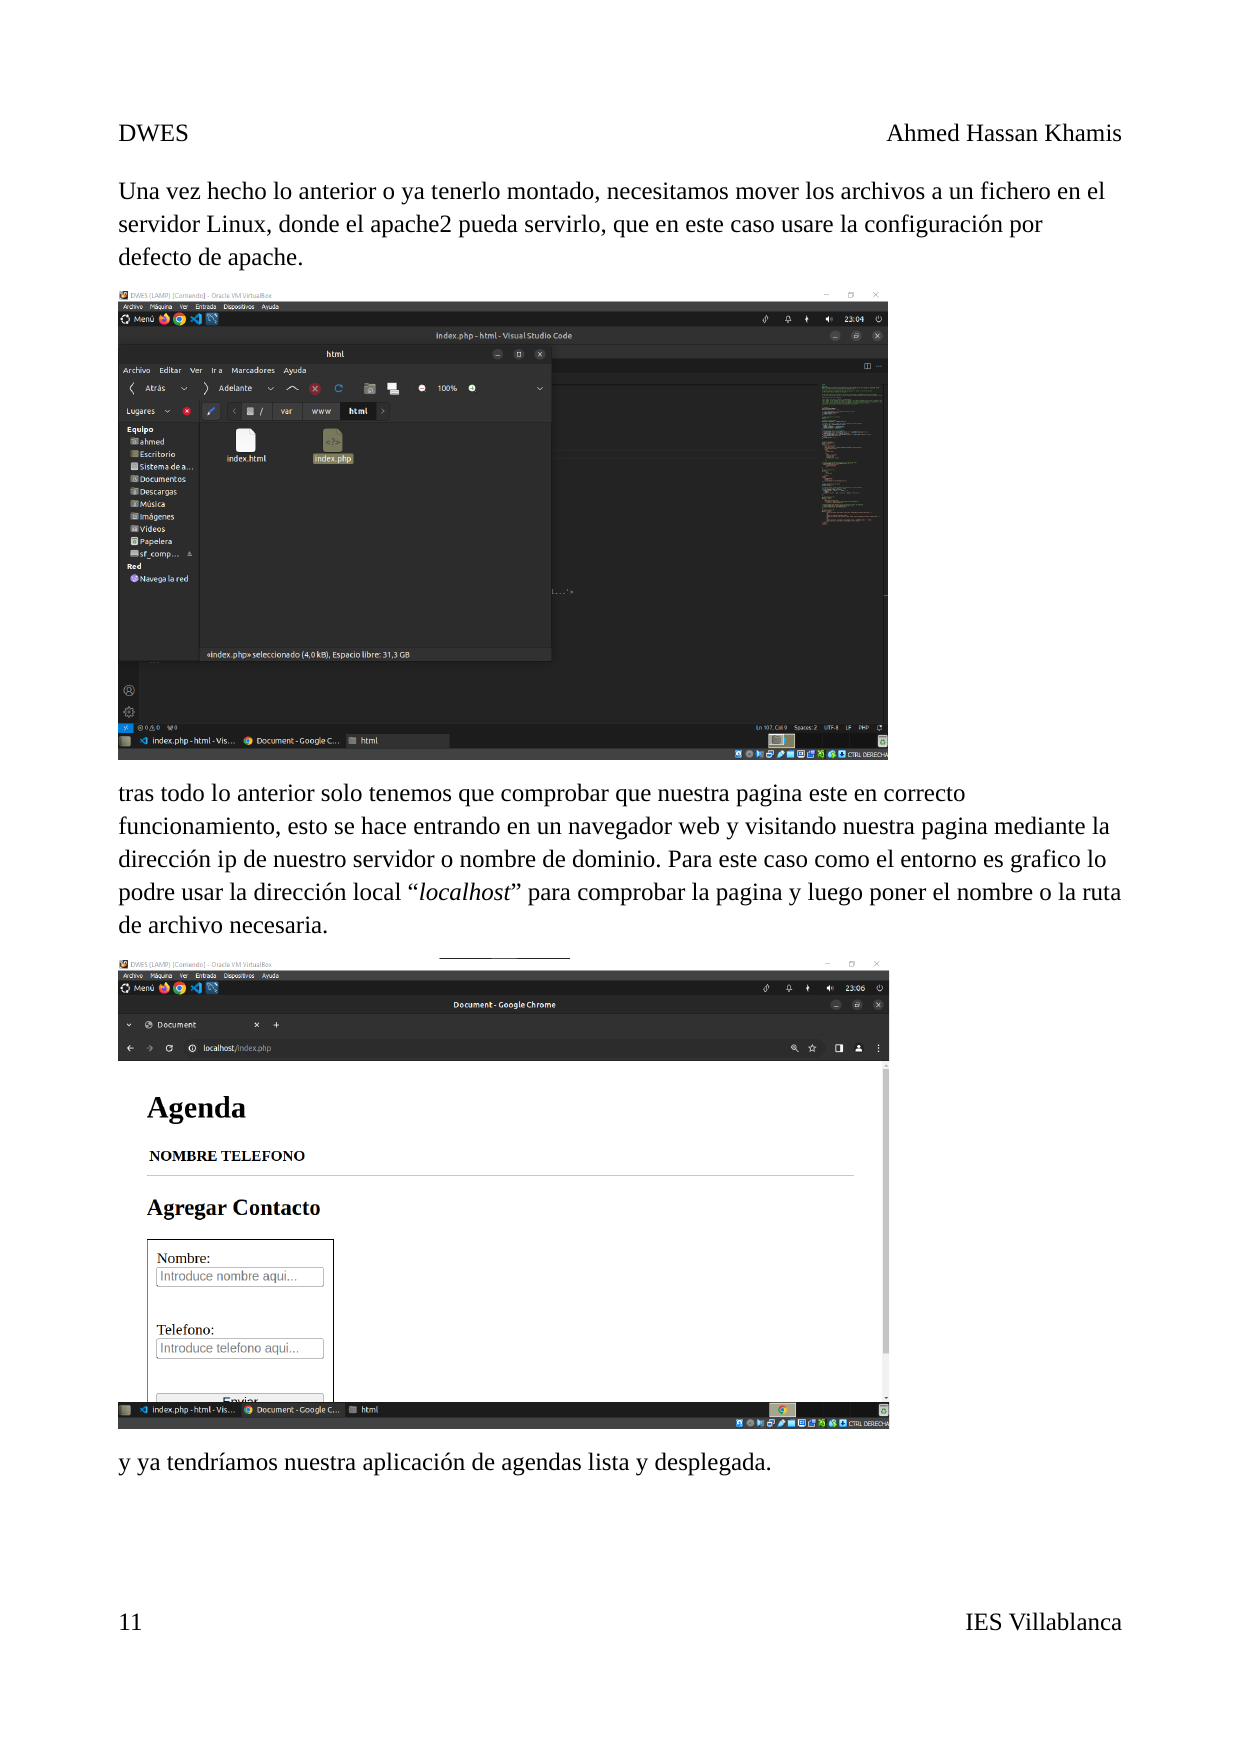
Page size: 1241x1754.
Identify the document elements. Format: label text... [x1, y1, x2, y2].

picture [118, 958, 890, 1429]
picture [118, 290, 888, 760]
text Una vez hecho lo anterior o ya tenerlo montado, necesitamos mover los archivos a un fichero en el servidor Linux, donde el apache2 pueda servirlo, que en este caso usare la configuración por defecto de apache. [118, 176, 1122, 271]
text y ya tendríamos nuestra aplicación de agendas lista y desplegada. [118, 1447, 1122, 1476]
text tras todo lo anterior solo tenemos que comprobar que nuestra pagina este en correcto funcionamiento, esto se hace entrando en un navegador web y visitando nuestra pagina mediante la dirección ip de nuestro servidor o nombre de dominio. Para este caso como el entorno es grafico lo podre usar la dirección local “localhost” para comprobar la pagina y luego poner el nombre o la ruta de archivo necesaria. [118, 778, 1122, 939]
